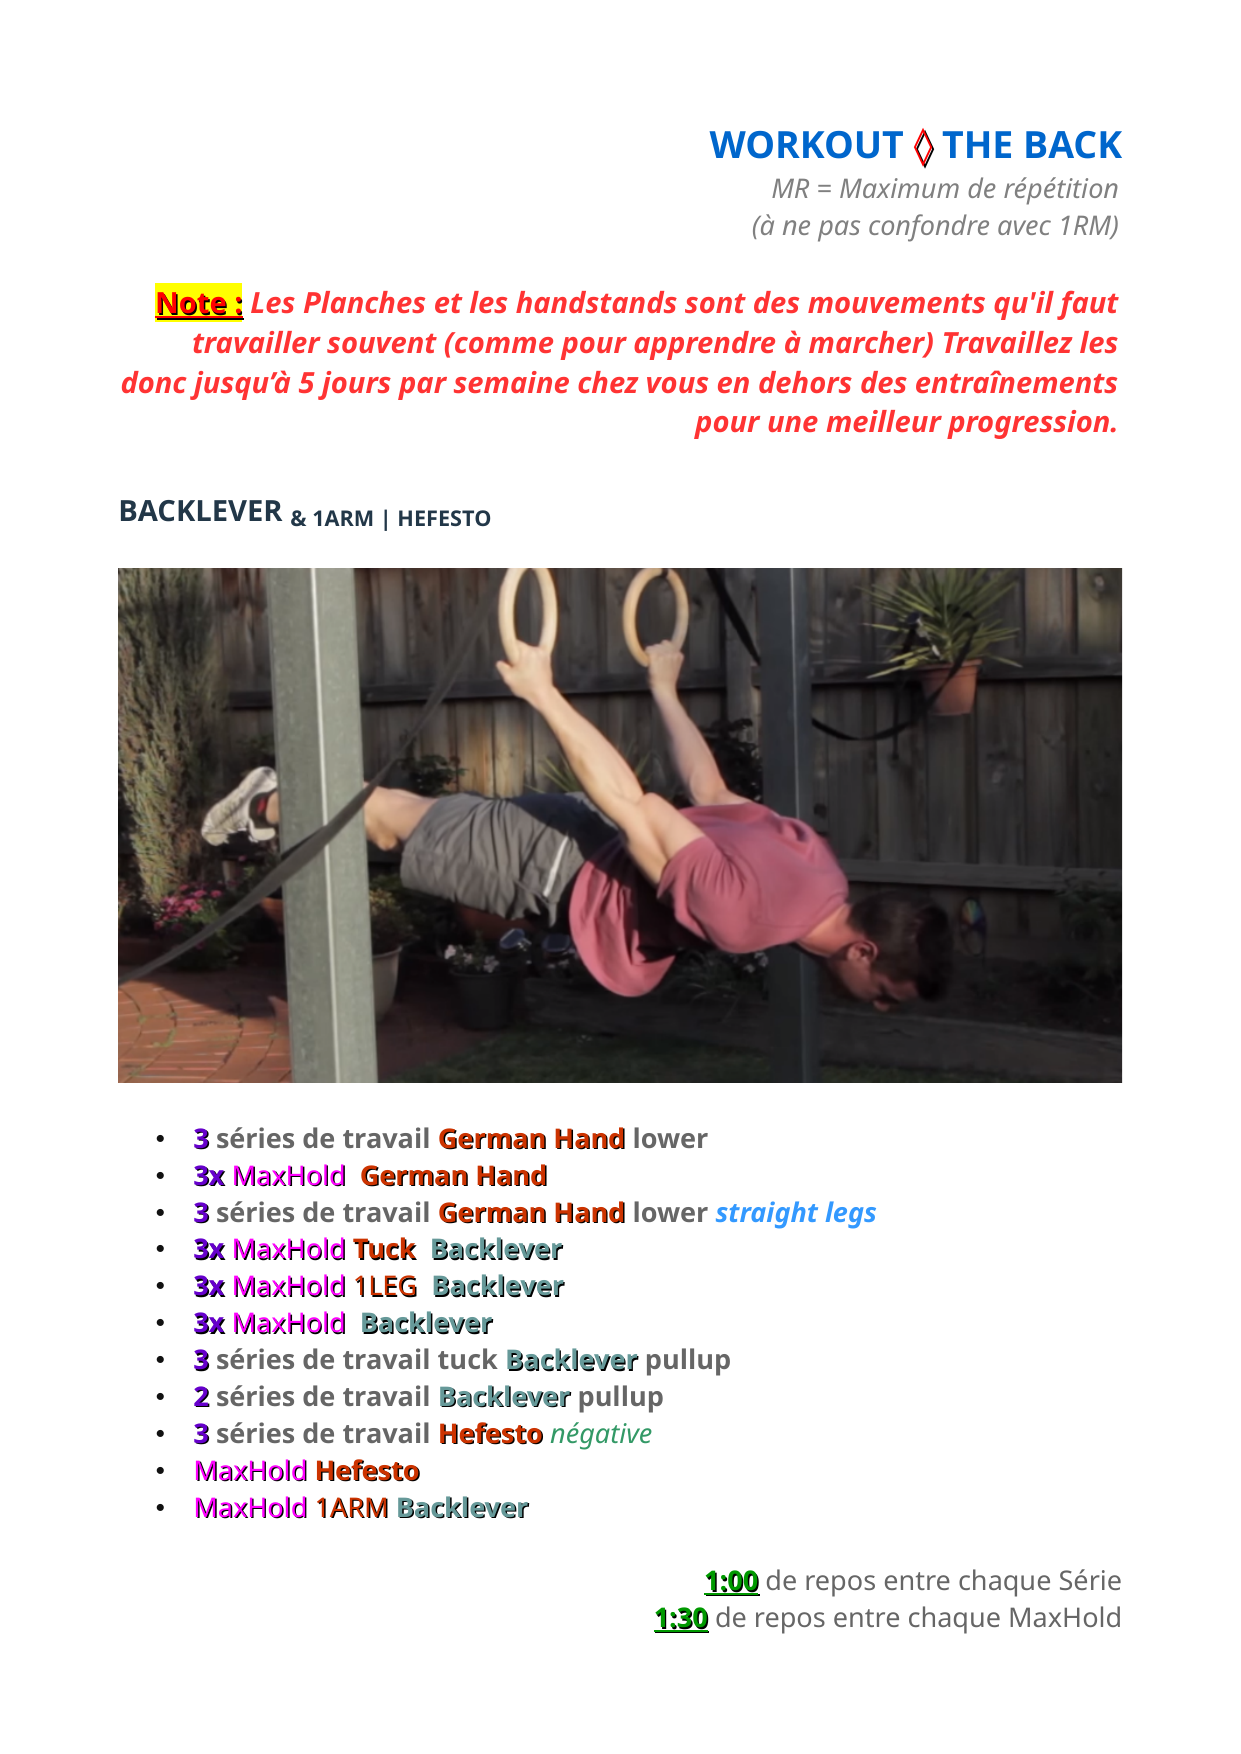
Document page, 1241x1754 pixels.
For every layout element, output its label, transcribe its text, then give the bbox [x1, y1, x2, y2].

text 1:00 de repos entre chaque Série [118, 1562, 1122, 1599]
list 3x MaxHold 1LEG Backlever [156, 1267, 1122, 1304]
list 3x MaxHold Tuck Backlever [156, 1230, 1122, 1267]
text MR = Maximum de répétition [118, 169, 1122, 206]
list 3x MaxHold Backlever [156, 1304, 1122, 1341]
list 2 séries de travail Backlever pullup [156, 1377, 1122, 1414]
list 3 séries de travail tuck Backlever pullup [156, 1341, 1122, 1377]
text BACKLEVER & 1ARM | HEFESTO [118, 481, 1122, 532]
text (à ne pas confondre avec 1RM) [118, 206, 1122, 243]
picture [118, 568, 1123, 1083]
text Note : Les Planches et les handstands sont des mouvements qu'il faut travailler souvent (comme pour apprendre à marcher) Travaillez les donc jusqu’à 5 jours par semaine chez vous en dehors des entraînements pour une meilleur progression. [118, 283, 1122, 441]
list 3x MaxHold German Hand [156, 1156, 1122, 1193]
text WORKOUT ◊ THE BACK [118, 118, 1122, 169]
list 3 séries de travail Hefesto négative [156, 1414, 1122, 1451]
text 1:30 de repos entre chaque MaxHold [118, 1599, 1122, 1636]
list MaxHold Hefesto [156, 1451, 1122, 1488]
list MaxHold 1ARM Backlever [156, 1488, 1122, 1525]
list 3 séries de travail German Hand lower straight legs [156, 1193, 1122, 1230]
list 3 séries de travail German Hand lower [156, 1119, 1122, 1156]
